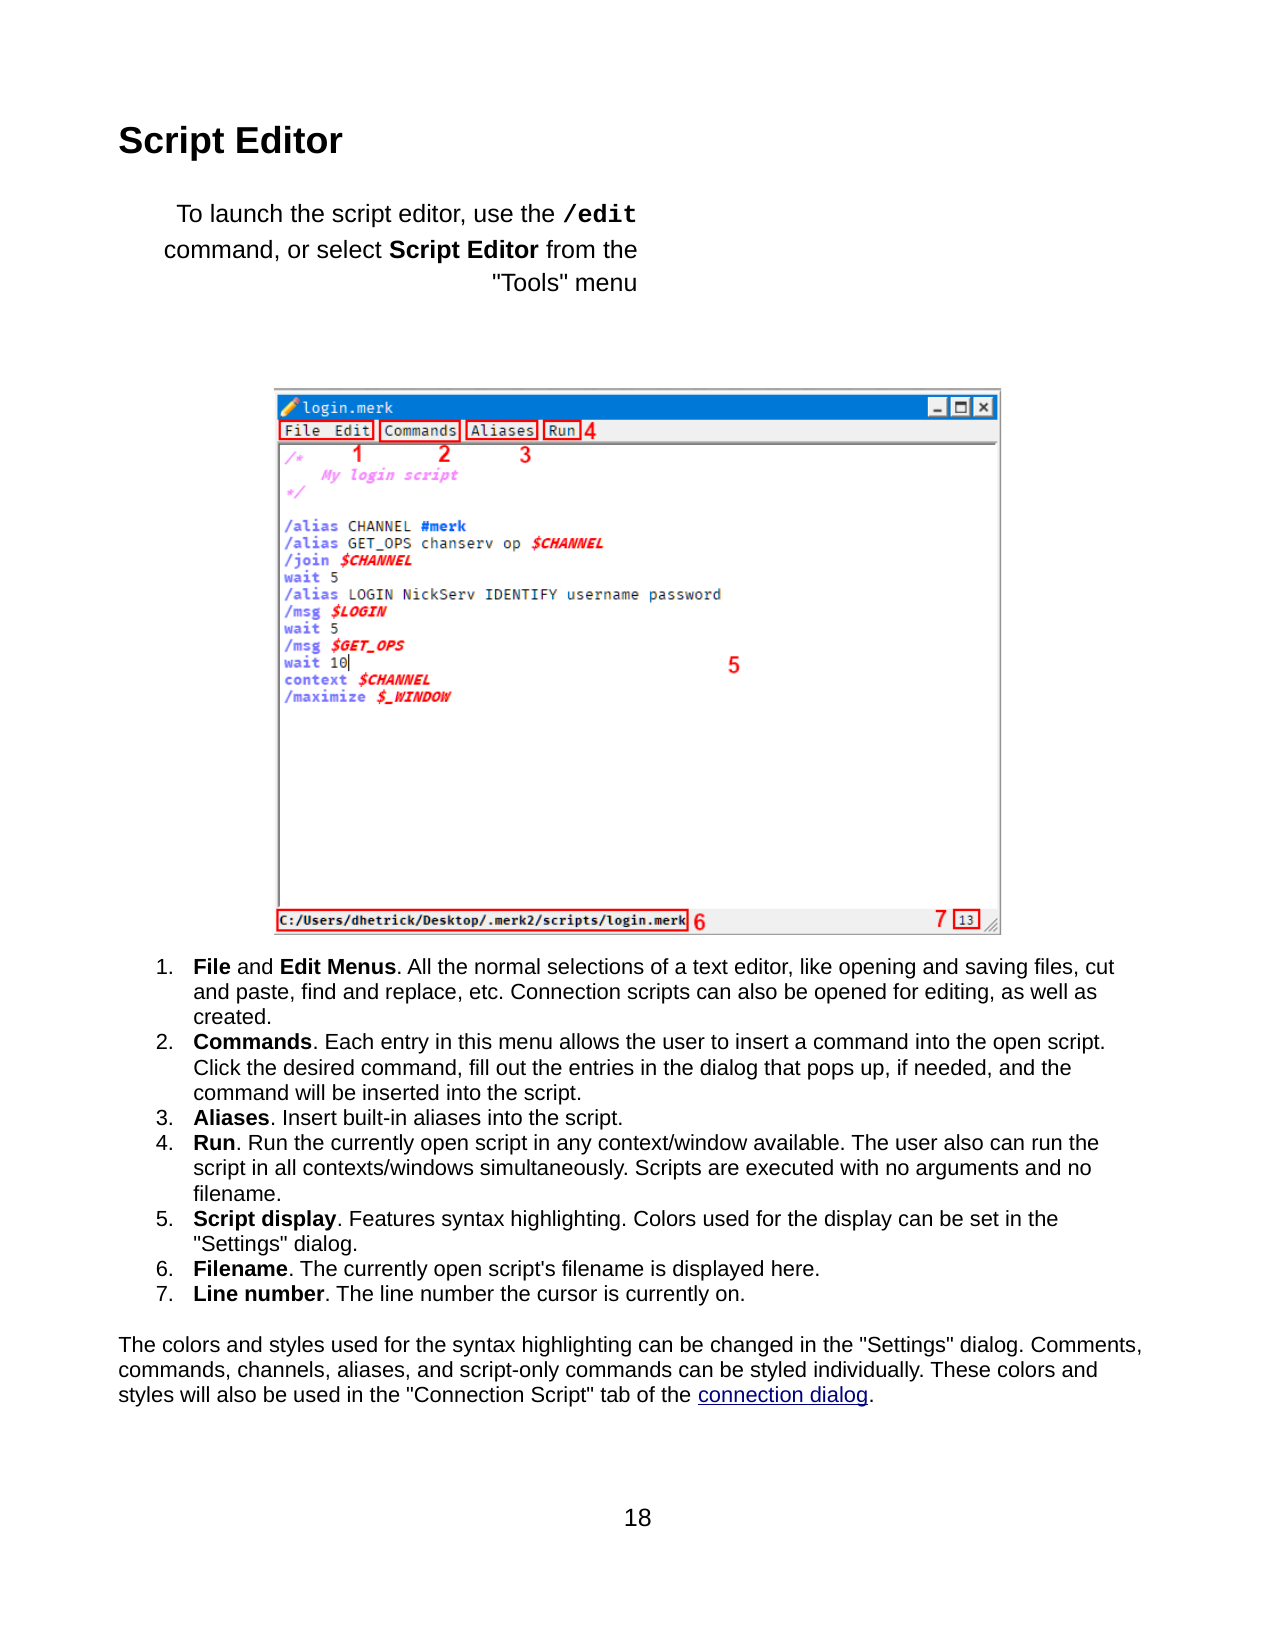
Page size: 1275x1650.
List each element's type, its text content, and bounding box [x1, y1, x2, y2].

list Aliases. Insert built-in aliases into the script. [156, 1105, 1157, 1130]
list Run. Run the currently open script in any context/window available. The user also can run the script in all contexts/windows simultaneously. Scripts are executed with no arguments and no filename. [156, 1130, 1157, 1206]
subtitle Script Editor [118, 118, 1157, 161]
table_header To launch the script editor, use the /edit command, or select Script Editor from the "Tools" menu [118, 174, 637, 341]
list Line number. The line number the cursor is currently on. [156, 1281, 1157, 1306]
picture [273, 388, 1002, 935]
list Script display. Features syntax highlighting. Colors used for the display can be set in the "Settings" dialog. [156, 1206, 1157, 1256]
list Filename. The currently open script's filename is displayed here. [156, 1256, 1157, 1281]
text The colors and styles used for the syntax highlighting can be changed in the "Settings" dialog. Comments, commands, channels, aliases, and script-only commands can be styled individually. These colors and styles will also be used in the "Connection Script" tab of the connection dialog. [118, 1332, 1157, 1407]
table_header [638, 174, 1157, 341]
list File and Edit Menus. All the normal selections of a text editor, like opening and saving files, cut and paste, find and replace, etc. Connection scripts can also be opened for editing, as well as created. [156, 953, 1157, 1029]
list Commands. Each entry in this menu allows the user to insert a command into the open script. Click the desired command, fill out the entries in the dialog that pops up, if needed, and the command will be inserted into the script. [156, 1029, 1157, 1105]
